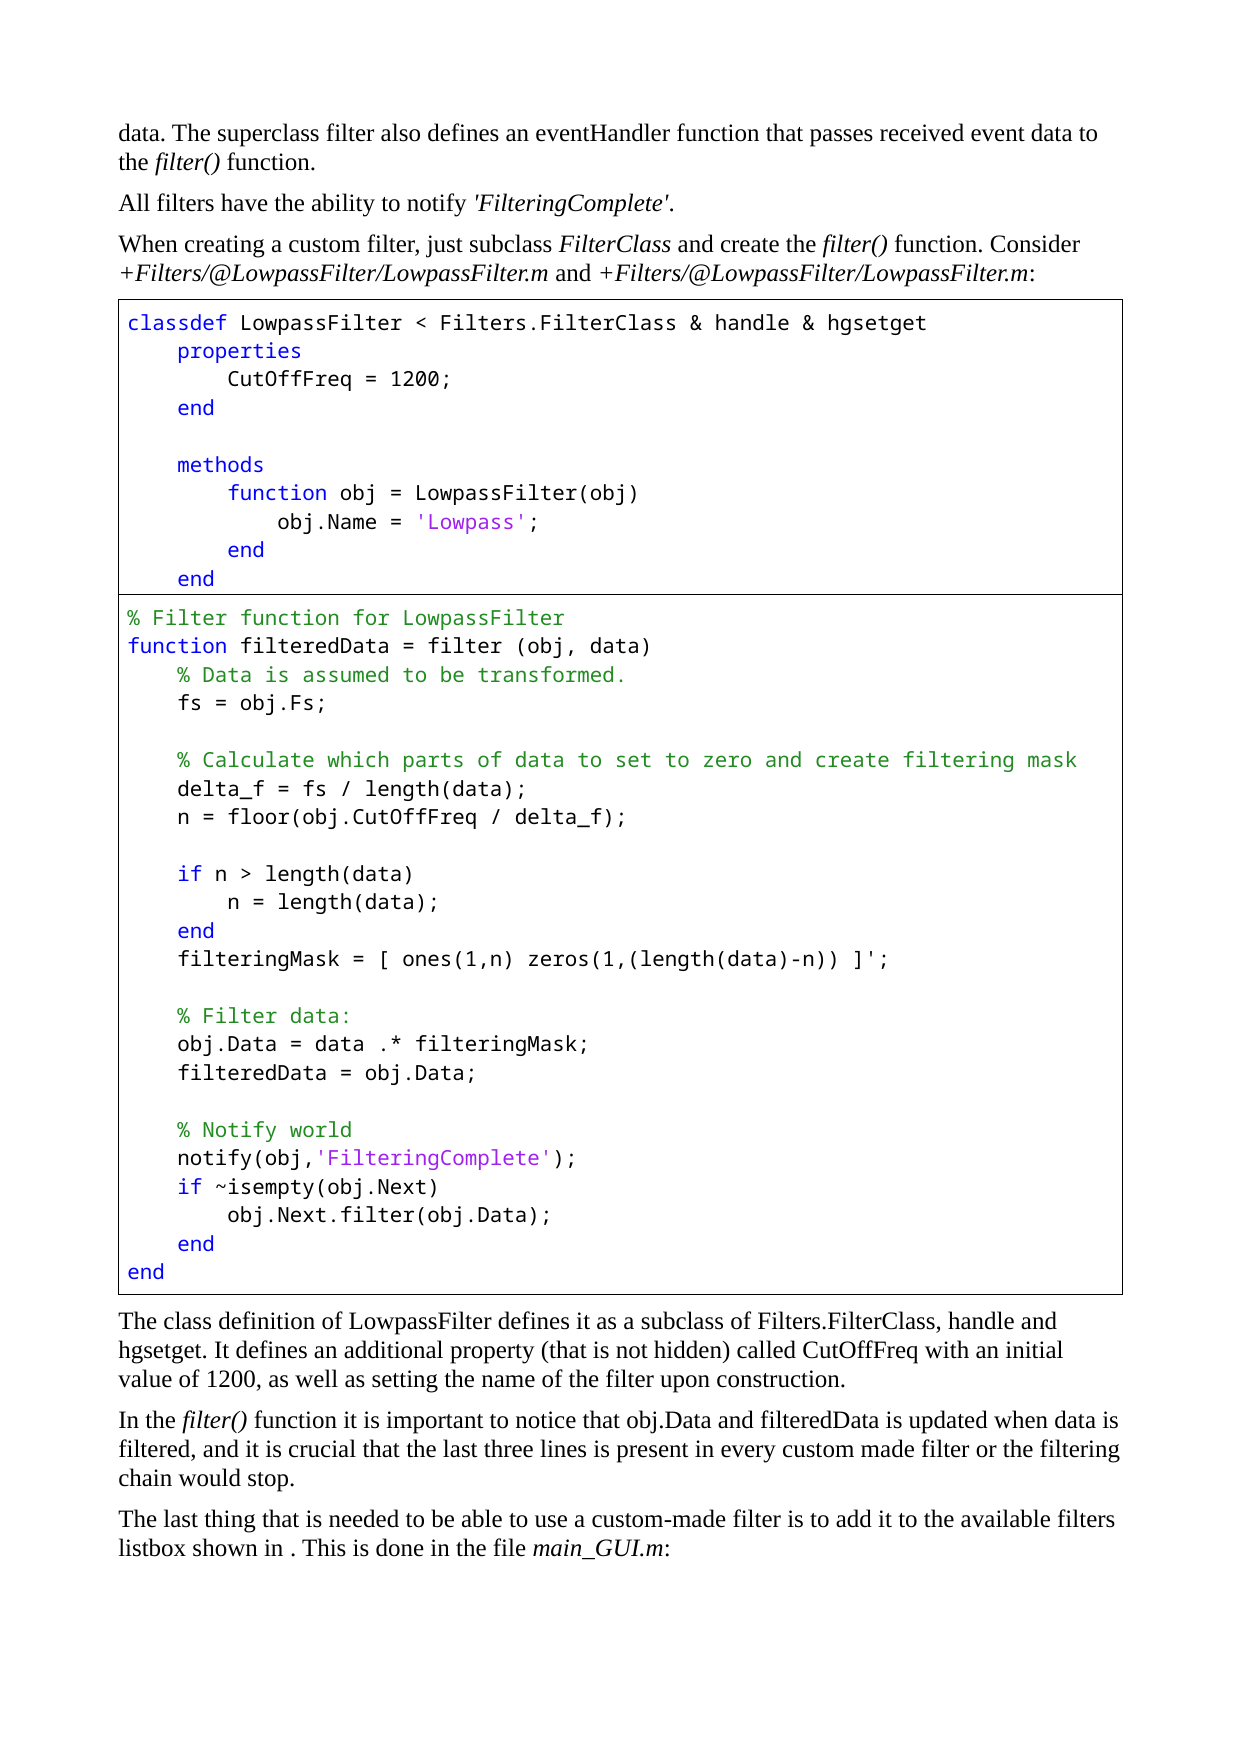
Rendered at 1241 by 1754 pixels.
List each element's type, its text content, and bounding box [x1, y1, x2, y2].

text n = length(data); [127, 887, 1113, 916]
text end [127, 564, 1113, 592]
text classdef LowpassFilter < Filters.FilterClass & handle & hgsetget [127, 308, 1113, 336]
text end [127, 535, 1113, 564]
text notify(obj,'FilteringComplete'); [127, 1143, 1113, 1172]
text properties [127, 336, 1113, 364]
text obj.Name = 'Lowpass'; [127, 507, 1113, 535]
text delta_f = fs / length(data); [127, 774, 1113, 802]
text In the filter() function it is important to notice that obj.Data and filteredData is updated when data is filtered, and it is crucial that the last three lines is present in every custom made filter or the filtering chain would stop. [118, 1405, 1122, 1491]
text if n > length(data) [127, 859, 1113, 887]
text obj.Data = data .* filteringMask; [127, 1029, 1113, 1058]
text end [127, 393, 1113, 421]
text n = floor(obj.CutOffFreq / delta_f); [127, 802, 1113, 831]
text % Data is assumed to be transformed. [127, 660, 1113, 688]
text if ~isempty(obj.Next) [127, 1172, 1113, 1200]
text end [127, 916, 1113, 944]
text % Filter function for LowpassFilter [127, 603, 1113, 631]
text filteringMask = [ ones(1,n) zeros(1,(length(data)-n)) ]'; [127, 944, 1113, 973]
text % Filter data: [127, 1001, 1113, 1029]
text function obj = LowpassFilter(obj) [127, 478, 1113, 507]
text end [127, 1229, 1113, 1257]
text When creating a custom filter, just subclass FilterClass and create the filter() function. Consider +Filters/@LowpassFilter/LowpassFilter.m and +Filters/@LowpassFilter/LowpassFilter.m: [118, 229, 1122, 287]
text end [127, 1257, 1113, 1286]
text obj.Next.filter(obj.Data); [127, 1200, 1113, 1229]
text filteredData = obj.Data; [127, 1058, 1113, 1086]
text [119, 595, 1122, 1294]
text fs = obj.Fs; [127, 688, 1113, 717]
text data. The superclass filter also defines an eventHandler function that passes received event data to the filter() function. [118, 118, 1122, 176]
text % Notify world [127, 1115, 1113, 1143]
text function filteredData = filter (obj, data) [127, 631, 1113, 660]
text % Calculate which parts of data to set to zero and create filtering mask [127, 745, 1113, 774]
text CutOffFreq = 1200; [127, 364, 1113, 393]
text [119, 300, 1122, 594]
text The class definition of LowpassFilter defines it as a subclass of Filters.FilterClass, handle and hgsetget. It defines an additional property (that is not hidden) called CutOffFreq with an initial value of 1200, as well as setting the name of the filter upon construction. [118, 1295, 1122, 1393]
text methods [127, 450, 1113, 478]
text All filters have the ability to notify 'FilteringComplete'. [118, 188, 1122, 217]
text The last thing that is needed to be able to use a custom-made filter is to add it to the available filters listbox shown in . This is done in the file main_GUI.m: [118, 1504, 1122, 1561]
